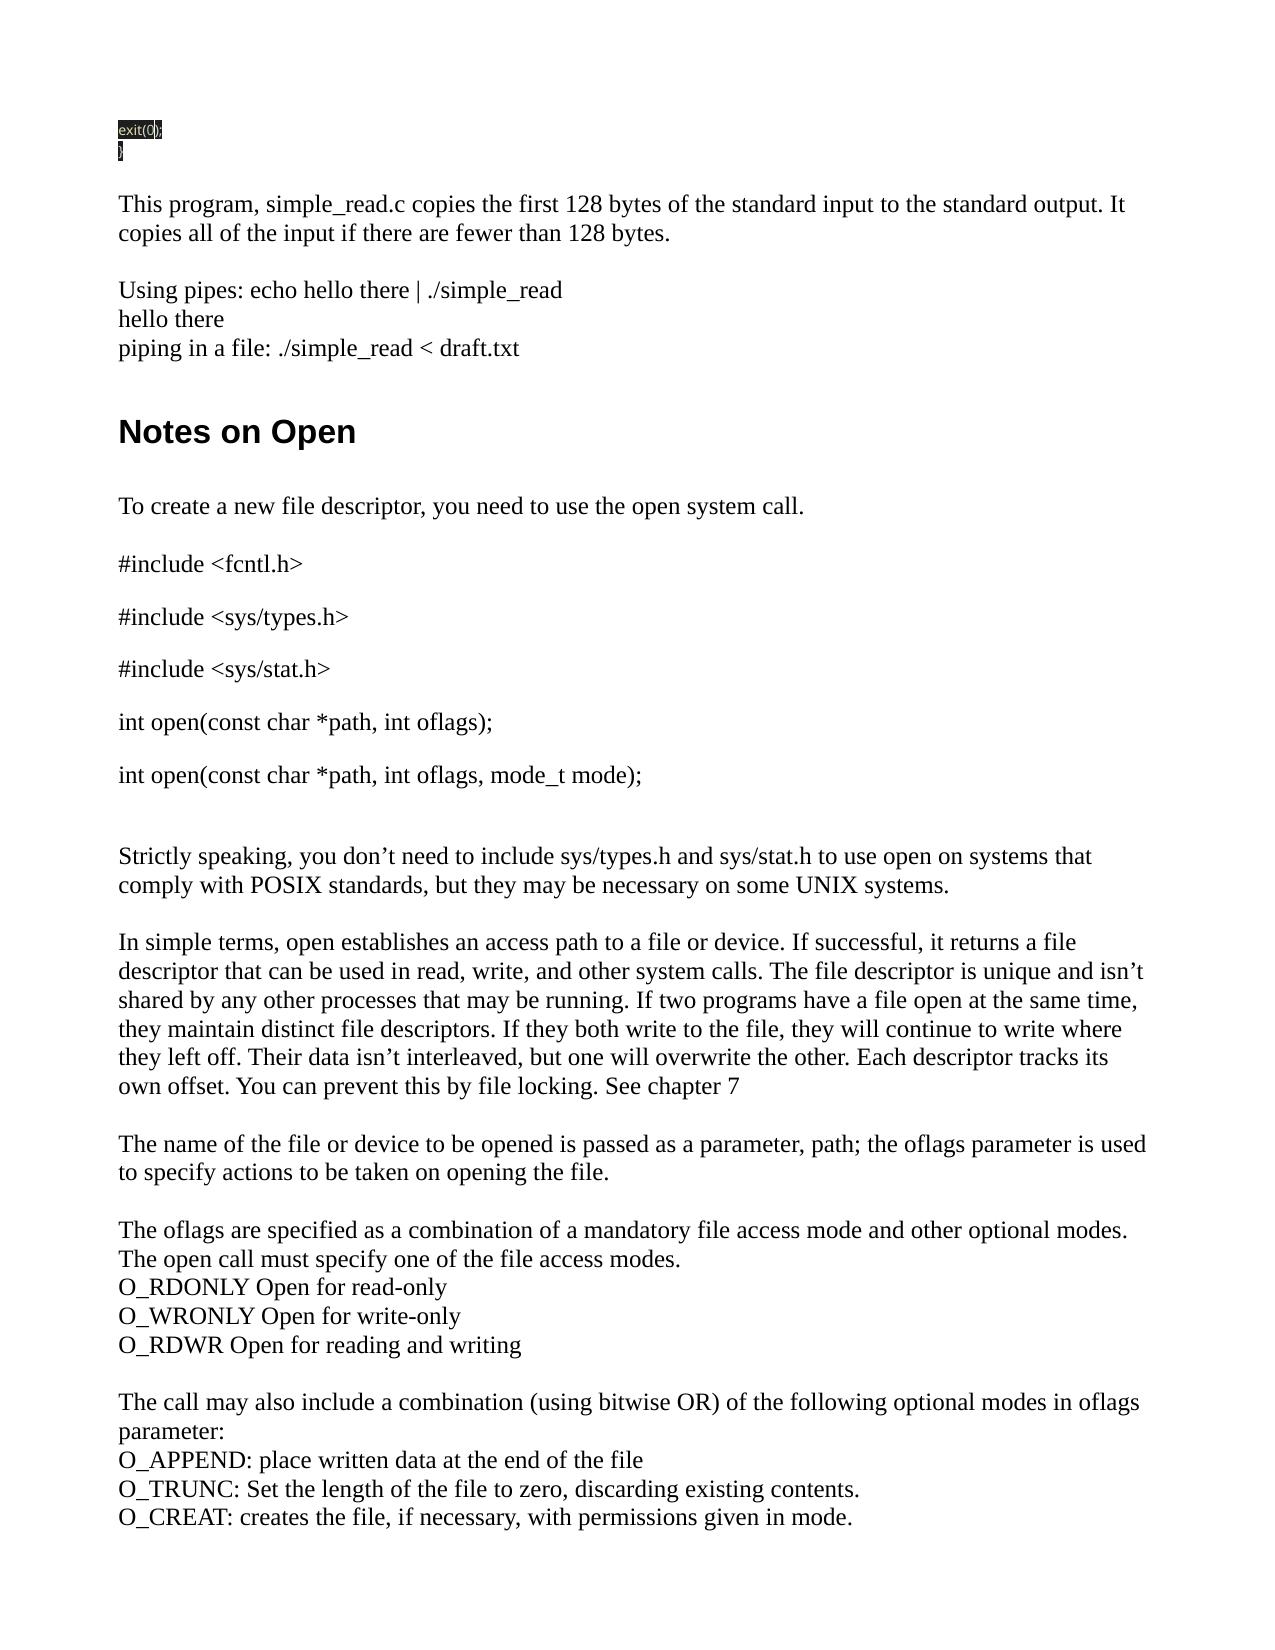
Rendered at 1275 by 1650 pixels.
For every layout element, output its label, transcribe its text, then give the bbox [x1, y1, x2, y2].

text O_WRONLY Open for write-only [118, 1301, 1157, 1330]
text The call may also include a combination (using bitwise OR) of the following optional modes in oflags parameter: [118, 1387, 1157, 1445]
text Using pipes: echo hello there | ./simple_read [118, 276, 1157, 304]
subtitle Notes on Open [118, 411, 1157, 450]
text The oflags are specified as a combination of a mandatory file access mode and other optional modes. The open call must specify one of the file access modes. [118, 1215, 1157, 1272]
text exit(0); [118, 118, 1157, 139]
text To create a new file descriptor, you need to use the open system call. [118, 491, 1157, 520]
text #include <sys/types.h> [118, 602, 1157, 630]
text O_TRUNC: Set the length of the file to zero, discarding existing contents. [118, 1474, 1157, 1502]
text #include <fcntl.h> [118, 549, 1157, 578]
text int open(const char *path, int oflags, mode_t mode); [118, 760, 1157, 788]
text hello there [118, 304, 1157, 333]
text #include <sys/stat.h> [118, 654, 1157, 683]
text O_RDWR Open for reading and writing [118, 1330, 1157, 1359]
text O_APPEND: place written data at the end of the file [118, 1445, 1157, 1474]
text piping in a file: ./simple_read < draft.txt [118, 333, 1157, 362]
text In simple terms, open establishes an access path to a file or device. If successful, it returns a file descriptor that can be used in read, write, and other system calls. The file descriptor is unique and isn’t shared by any other processes that may be running. If two programs have a file open at the same time, they maintain distinct file descriptors. If they both write to the file, they will continue to write where they left off. Their data isn’t interleaved, but one will overwrite the other. Each descriptor tracks its own offset. You can prevent this by file locking. See chapter 7 [118, 927, 1157, 1100]
text int open(const char *path, int oflags); [118, 707, 1157, 736]
text This program, simple_read.c copies the first 128 bytes of the standard input to the standard output. It copies all of the input if there are fewer than 128 bytes. [118, 189, 1157, 247]
text O_RDONLY Open for read-only [118, 1272, 1157, 1301]
text O_CREAT: creates the file, if necessary, with permissions given in mode. [118, 1502, 1157, 1531]
text The name of the file or device to be opened is passed as a parameter, path; the oflags parameter is used to specify actions to be taken on opening the file. [118, 1129, 1157, 1186]
text } [118, 139, 1157, 161]
text Strictly speaking, you don’t need to include sys/types.h and sys/stat.h to use open on systems that comply with POSIX standards, but they may be necessary on some UNIX systems. [118, 841, 1157, 899]
